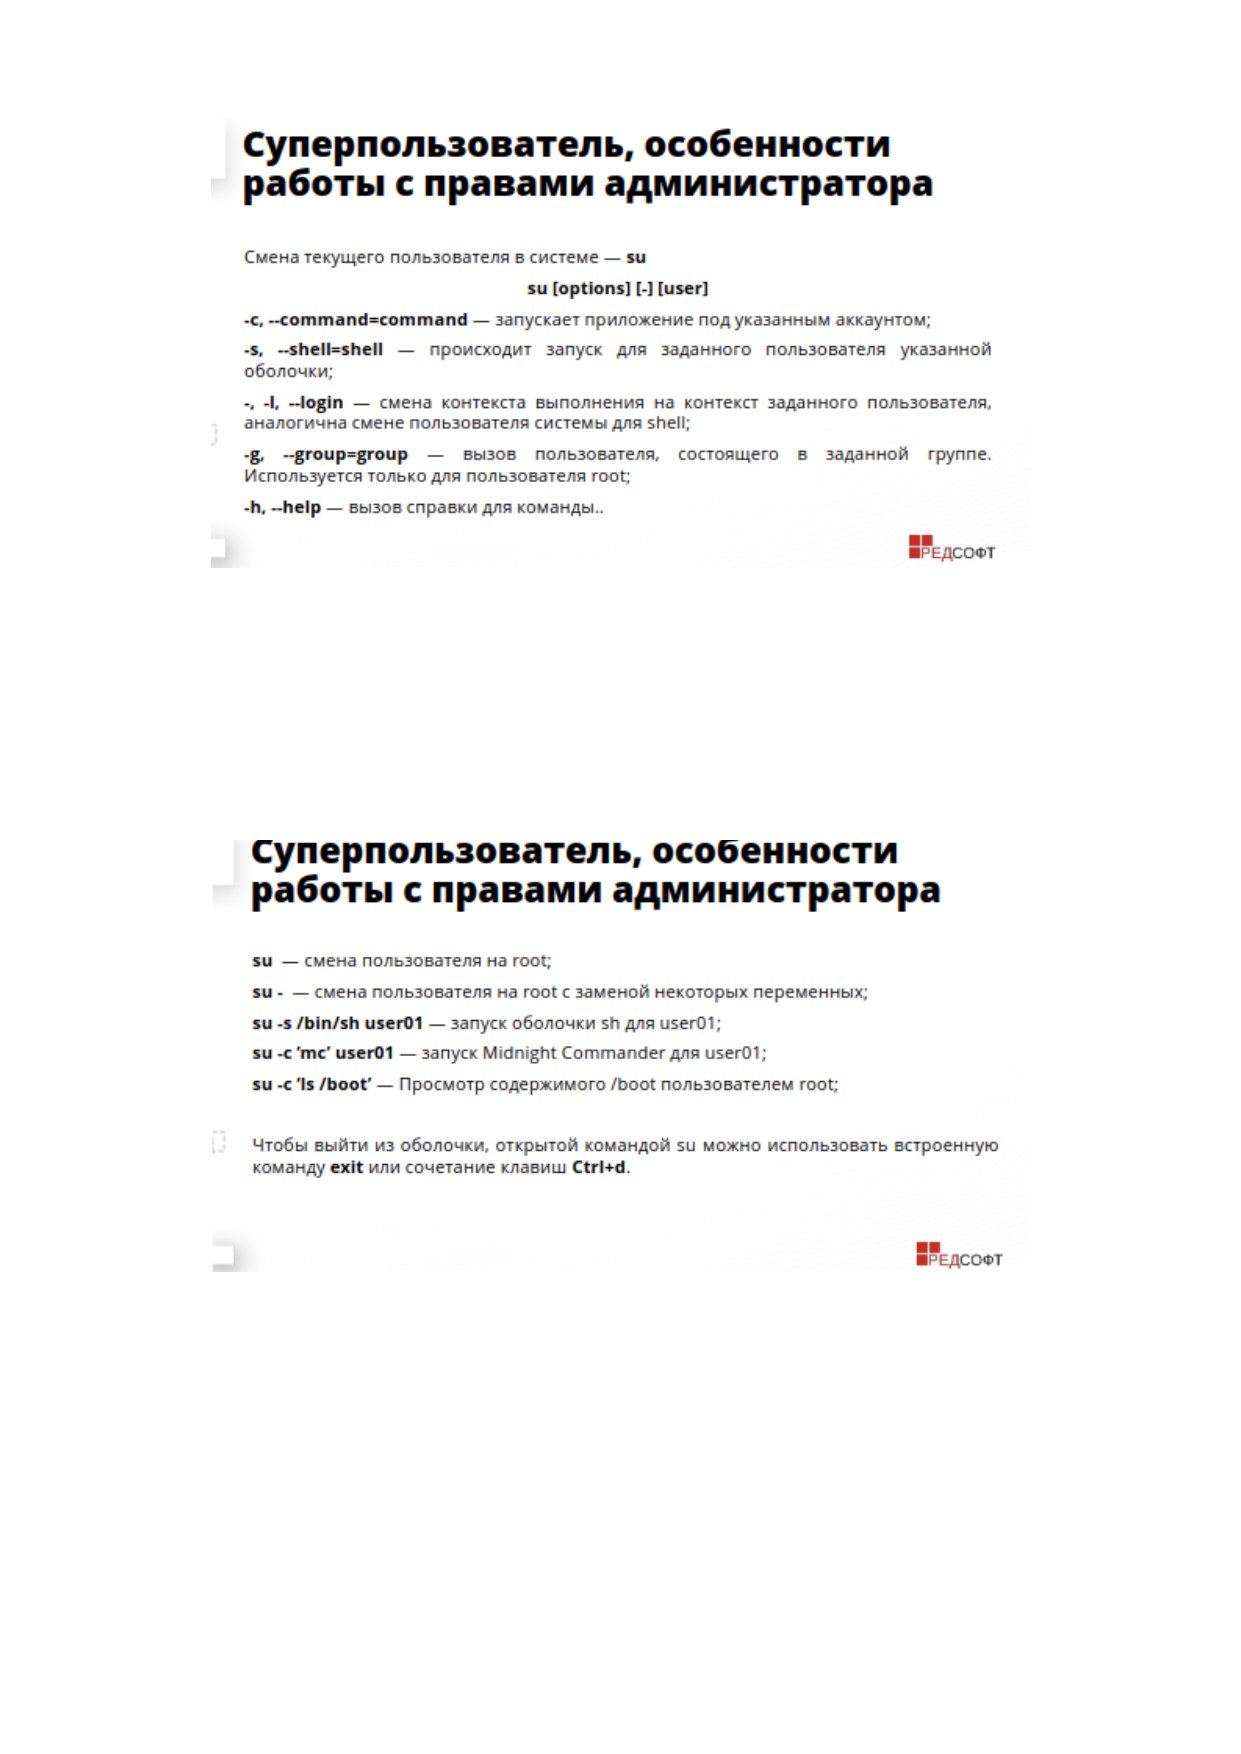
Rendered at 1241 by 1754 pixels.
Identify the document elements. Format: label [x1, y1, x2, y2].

picture [212, 840, 1028, 1272]
picture [210, 118, 1030, 568]
